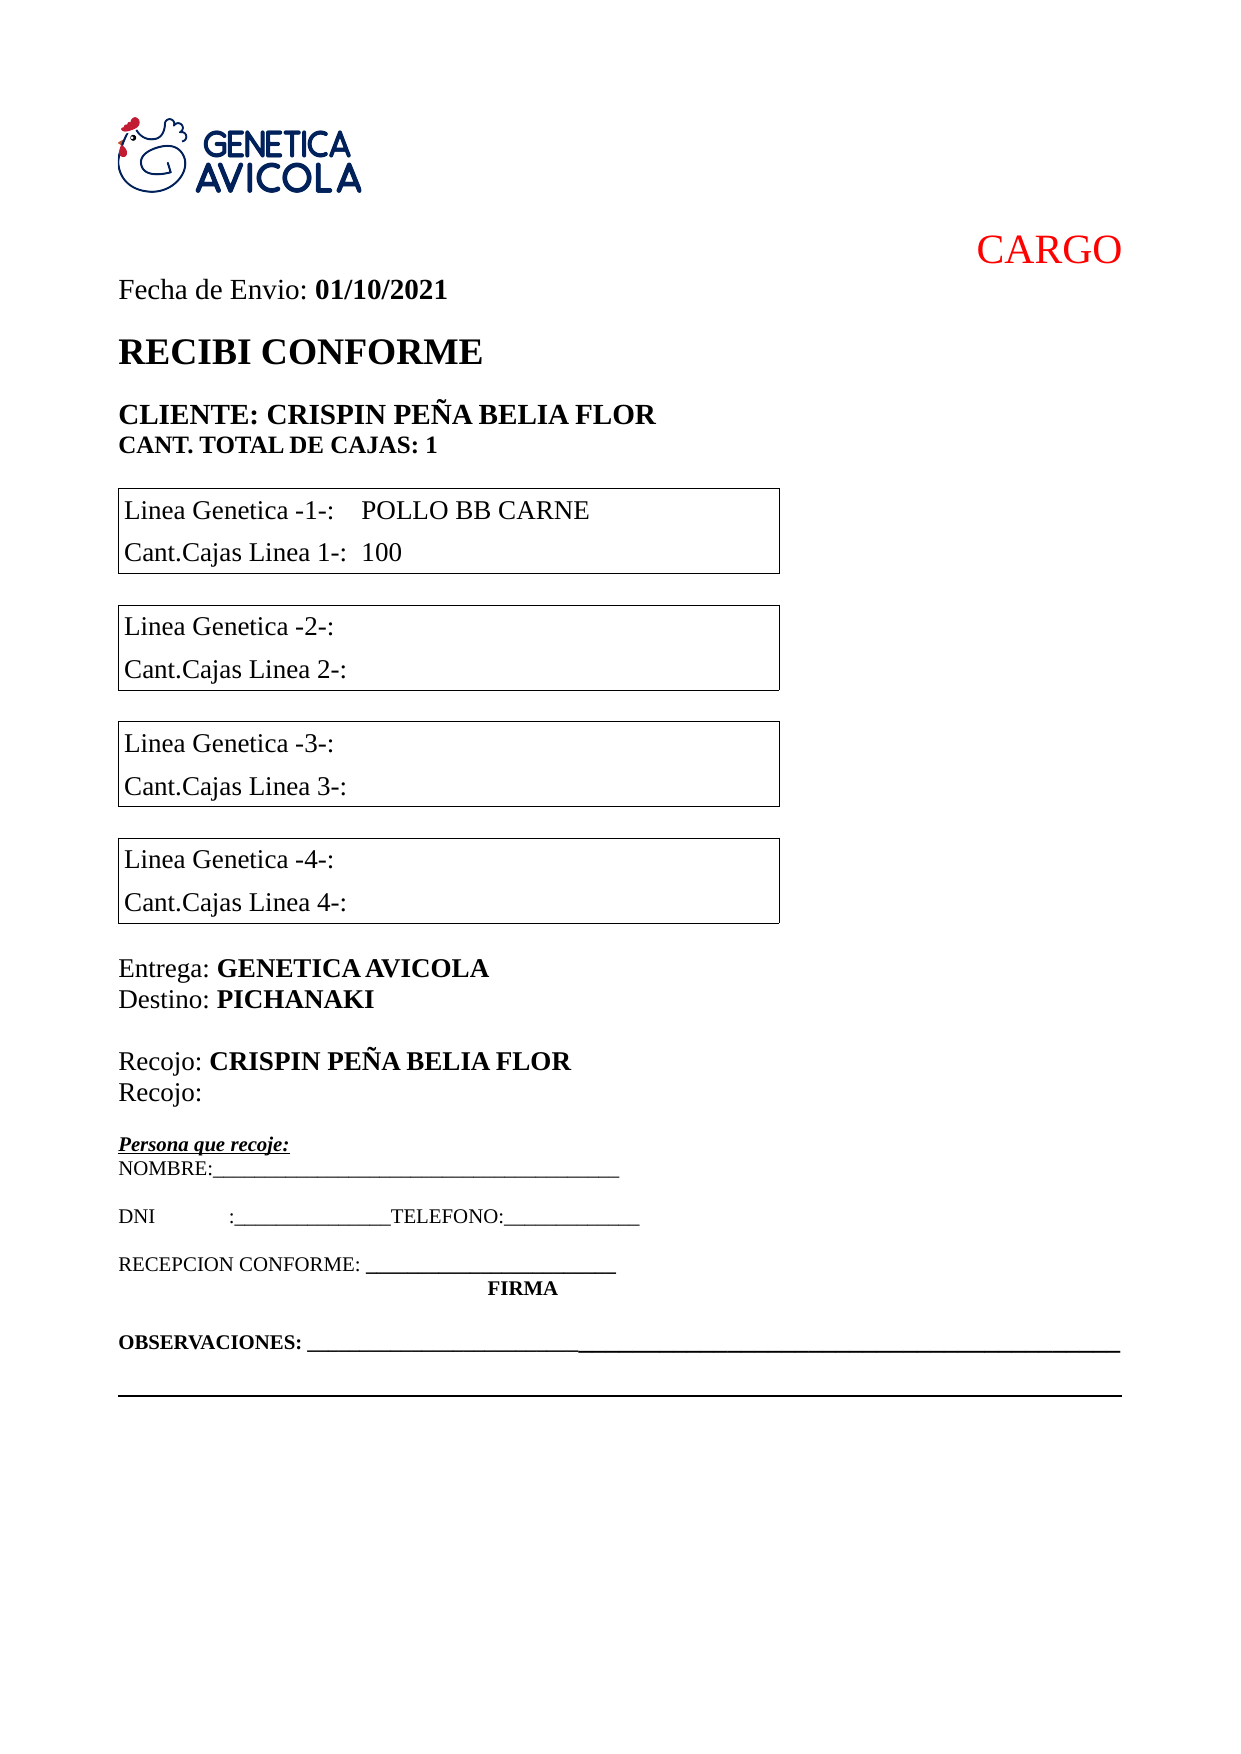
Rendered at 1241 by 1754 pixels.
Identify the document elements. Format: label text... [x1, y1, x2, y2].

table_cell [356, 839, 779, 880]
table_header POLLO BB CARNE [356, 489, 779, 531]
table_cell [118, 807, 356, 838]
picture [117, 117, 362, 193]
table_cell Linea Genetica -3-: [119, 722, 356, 764]
table_cell [356, 722, 779, 764]
text DNI :_______________TELEFONO:_____________ [118, 1204, 1122, 1228]
table_cell Cant.Cajas Linea 1-: [119, 531, 356, 573]
table_cell [118, 691, 356, 721]
text NOMBRE:_______________________________________ [118, 1156, 1122, 1180]
text Entrega: GENETICA AVICOLA [118, 952, 1122, 983]
table_cell [356, 880, 779, 923]
table_cell 100 [356, 531, 779, 573]
text FIRMA [118, 1276, 1122, 1300]
text CANT. TOTAL DE CAJAS: 1 [118, 431, 1122, 459]
table_cell [356, 764, 779, 806]
text CARGO [118, 224, 1122, 272]
text CLIENTE: CRISPIN PEÑA BELIA FLOR [118, 397, 1122, 431]
text RECIBI CONFORME [118, 330, 1122, 373]
table_cell [356, 647, 779, 690]
table_cell Linea Genetica -2-: [119, 606, 356, 647]
table_cell [356, 807, 779, 838]
table_cell [118, 574, 356, 604]
text Recojo: [118, 1076, 1122, 1108]
table_cell Linea Genetica -4-: [119, 839, 356, 880]
text Fecha de Envio: 01/10/2021 [118, 272, 1122, 306]
table_cell [356, 574, 779, 604]
text Persona que recoje: [118, 1132, 1122, 1156]
table_cell [356, 606, 779, 647]
table_cell Cant.Cajas Linea 2-: [119, 647, 356, 690]
table_cell Cant.Cajas Linea 4-: [119, 880, 356, 923]
text Recojo: CRISPIN PEÑA BELIA FLOR [118, 1045, 1122, 1076]
text RECEPCION CONFORME: ________________________ [118, 1252, 1122, 1276]
text OBSERVACIONES: __________________________________________________________________ [118, 1324, 1122, 1355]
table_cell Cant.Cajas Linea 3-: [119, 764, 356, 806]
text Destino: PICHANAKI [118, 983, 1122, 1014]
table_header Linea Genetica -1-: [119, 489, 356, 531]
table_cell [356, 691, 779, 721]
